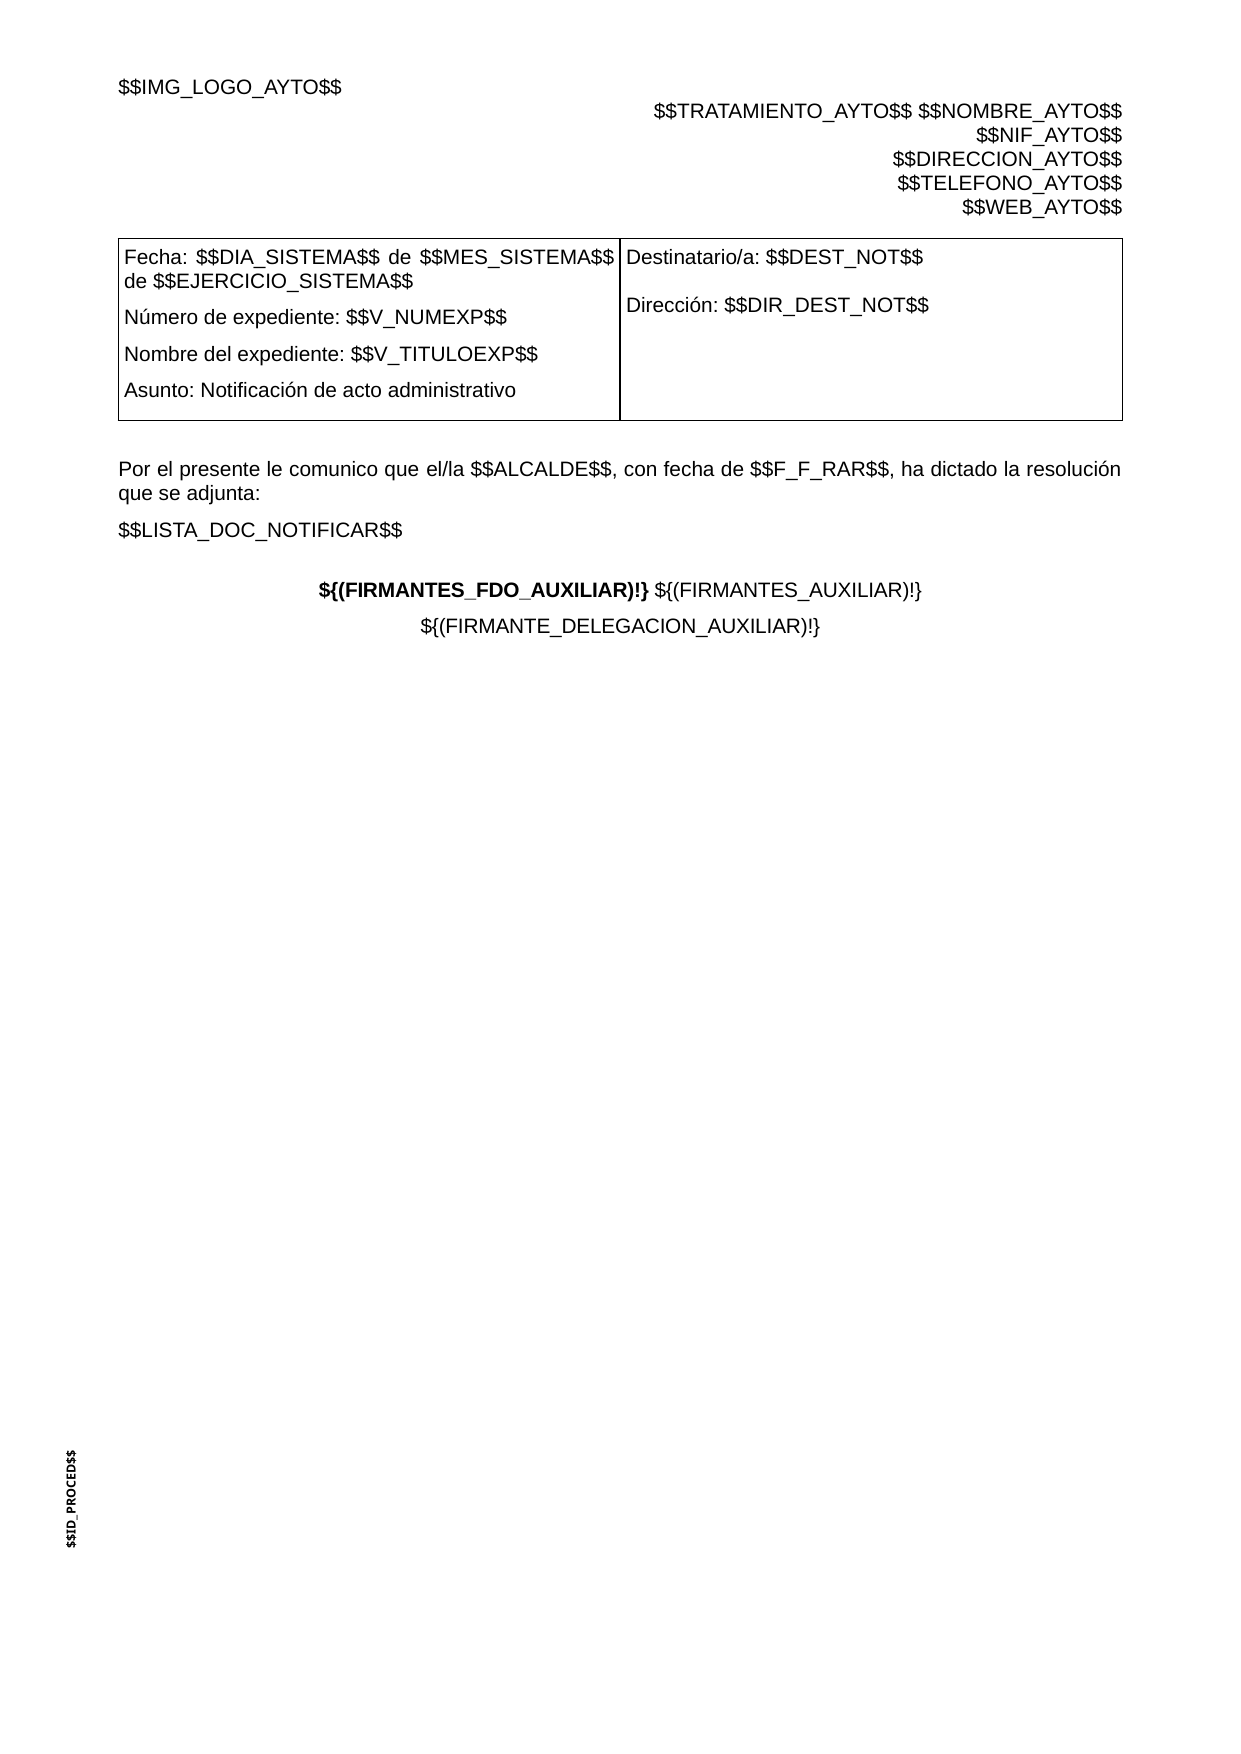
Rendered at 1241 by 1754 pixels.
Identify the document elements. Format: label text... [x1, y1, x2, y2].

table_header Fecha: $$DIA_SISTEMA$$ de $$MES_SISTEMA$$ de $$EJERCICIO_SISTEMA$$ Número de expediente: $$V_NUMEXP$$ Nombre del expediente: $$V_TITULOEXP$$ Asunto: Notificación de acto administrativo [119, 239, 619, 420]
text Por el presente le comunico que el/la $$ALCALDE$$, con fecha de $$F_F_RAR$$, ha dictado la resolución que se adjunta: [118, 457, 1122, 505]
text [#if FIRMANTES!?length > 1] [#assign FIRMANTES_FDO_AUXILIAR="Fdo:"] [#assign FIRMANTES_AUXILIAR=FIRMANTES] [#if FIRMANTE_DELEGACION!?length > 1] [#assign FIRMANTE_DELEGACION_AUXILIAR=FIRMANTE_DELEGACION] [/#if] [/#if]${(FIRMANTES_FDO_AUXILIAR)!} ${(FIRMANTES_AUXILIAR)!} [118, 578, 1122, 602]
text $$LISTA_DOC_NOTIFICAR$$ [118, 517, 1122, 541]
text ${(FIRMANTE_DELEGACION_AUXILIAR)!} [118, 614, 1122, 638]
table_header Destinatario/a: $$DEST_NOT$$ Dirección: $$DIR_DEST_NOT$$ [621, 239, 1122, 420]
